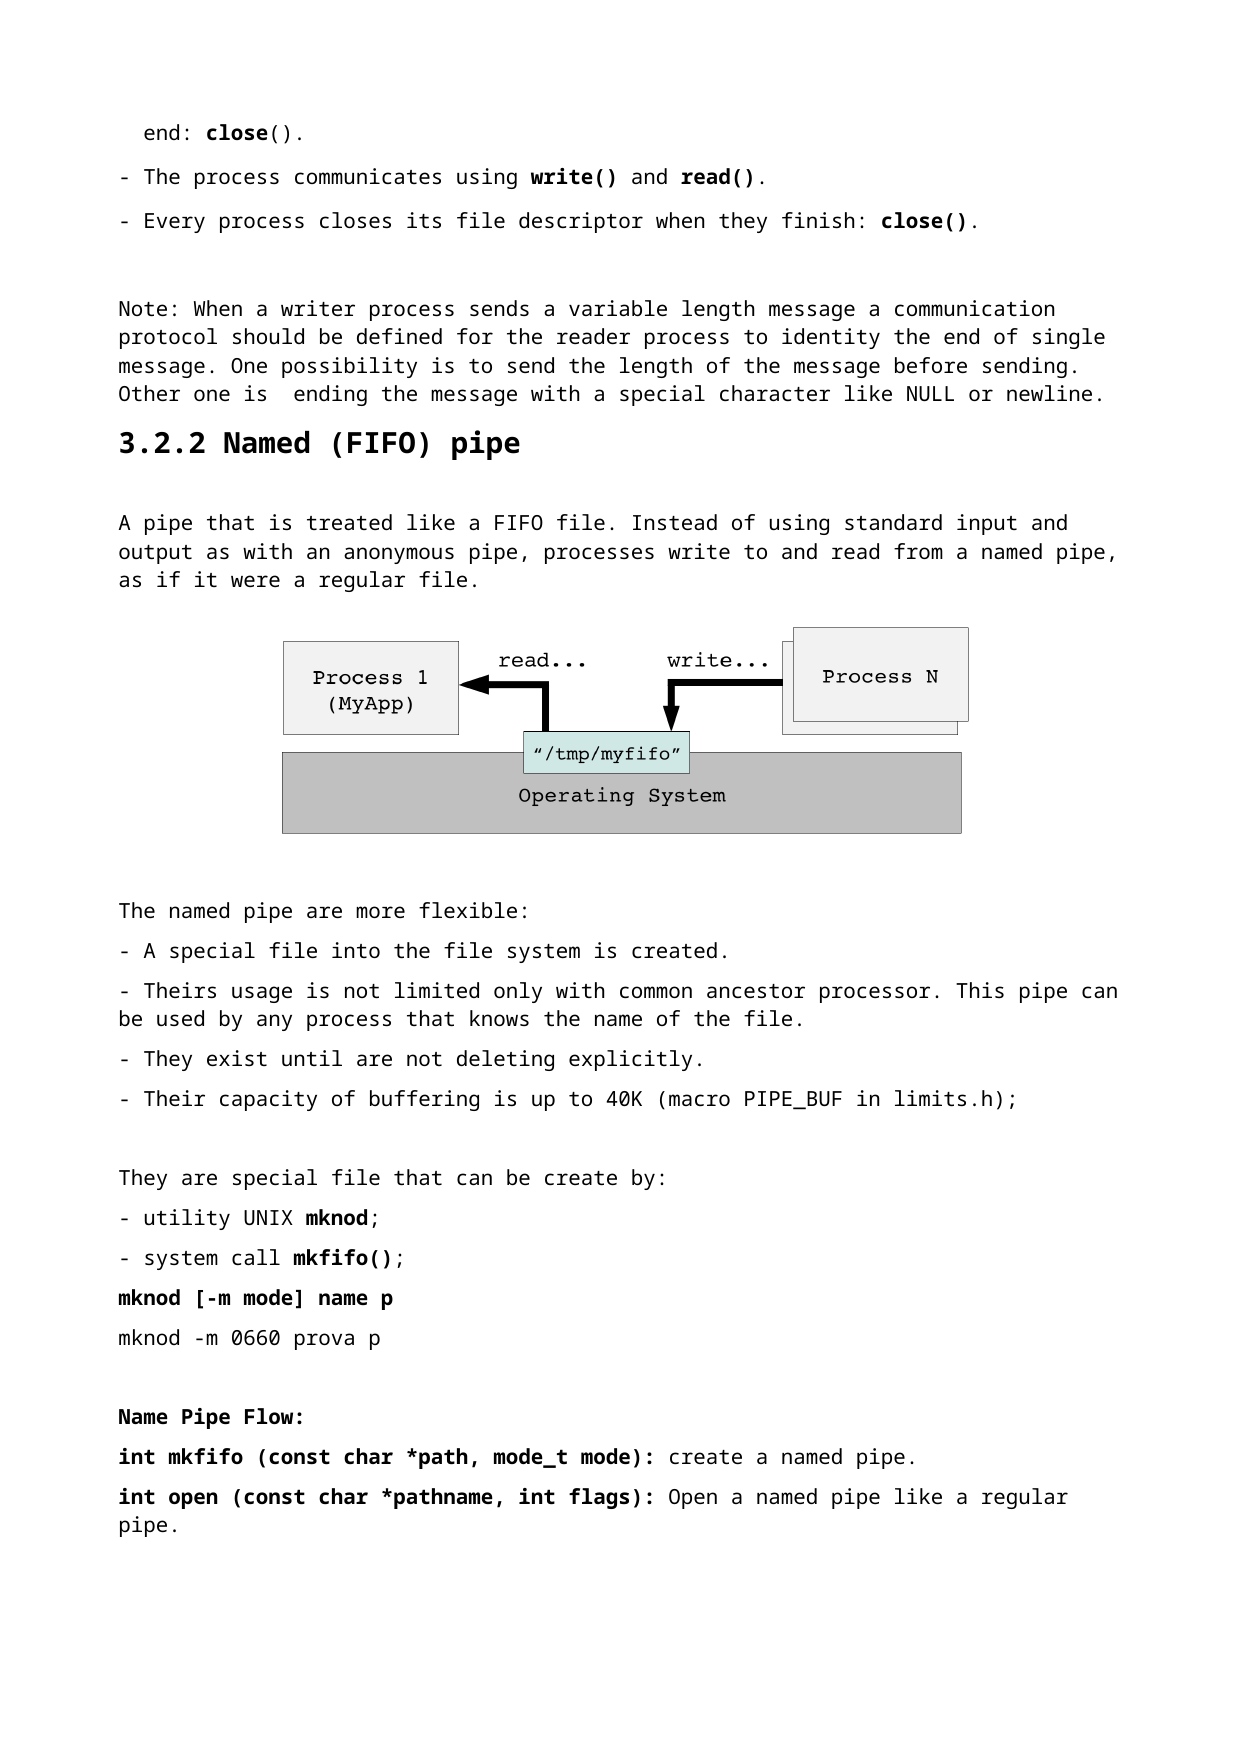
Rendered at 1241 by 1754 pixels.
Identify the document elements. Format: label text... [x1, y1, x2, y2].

text - They exist until are not deleting explicitly. [118, 1044, 1122, 1072]
text - system call mkfifo(); [118, 1243, 1122, 1271]
text int mkfifo (const char *path, mode_t mode): create a named pipe. [118, 1442, 1122, 1470]
text - The process communicates using write() and read(). [118, 162, 1122, 191]
subtitle The named pipe are more flexible: [118, 896, 1122, 925]
text Note: When a writer process sends a variable length message a communication protocol should be defined for the reader process to identity the end of single message. One possibility is to send the length of the message before sending. Other one is ending the message with a special character like NULL or newline. [118, 294, 1122, 408]
text - Their capacity of buffering is up to 40K (macro PIPE_BUF in limits.h); [118, 1084, 1122, 1112]
picture [252, 612, 989, 851]
text - utility UNIX mknod; [118, 1203, 1122, 1232]
text - Theirs usage is not limited only with common ancestor processor. This pipe can be used by any process that knows the name of the file. [118, 976, 1122, 1033]
text - Every process closes its file descriptor when they finish: close(). [118, 206, 1122, 234]
text A pipe that is treated like a FIFO file. Instead of using standard input and output as with an anonymous pipe, processes write to and read from a named pipe, as if it were a regular file. [118, 508, 1122, 594]
text Name Pipe Flow: [118, 1402, 1122, 1431]
text mknod [-m mode] name p [118, 1283, 1122, 1311]
text int open (const char *pathname, int flags): Open a named pipe like a regular pipe. [118, 1482, 1122, 1539]
text end: close(). [118, 118, 1122, 147]
text mknod -m 0660 prova p [118, 1323, 1122, 1351]
text - A special file into the file system is created. [118, 936, 1122, 964]
subtitle 3.2.2 Named (FIFO) pipe [118, 422, 1122, 462]
text They are special file that can be create by: [118, 1163, 1122, 1192]
